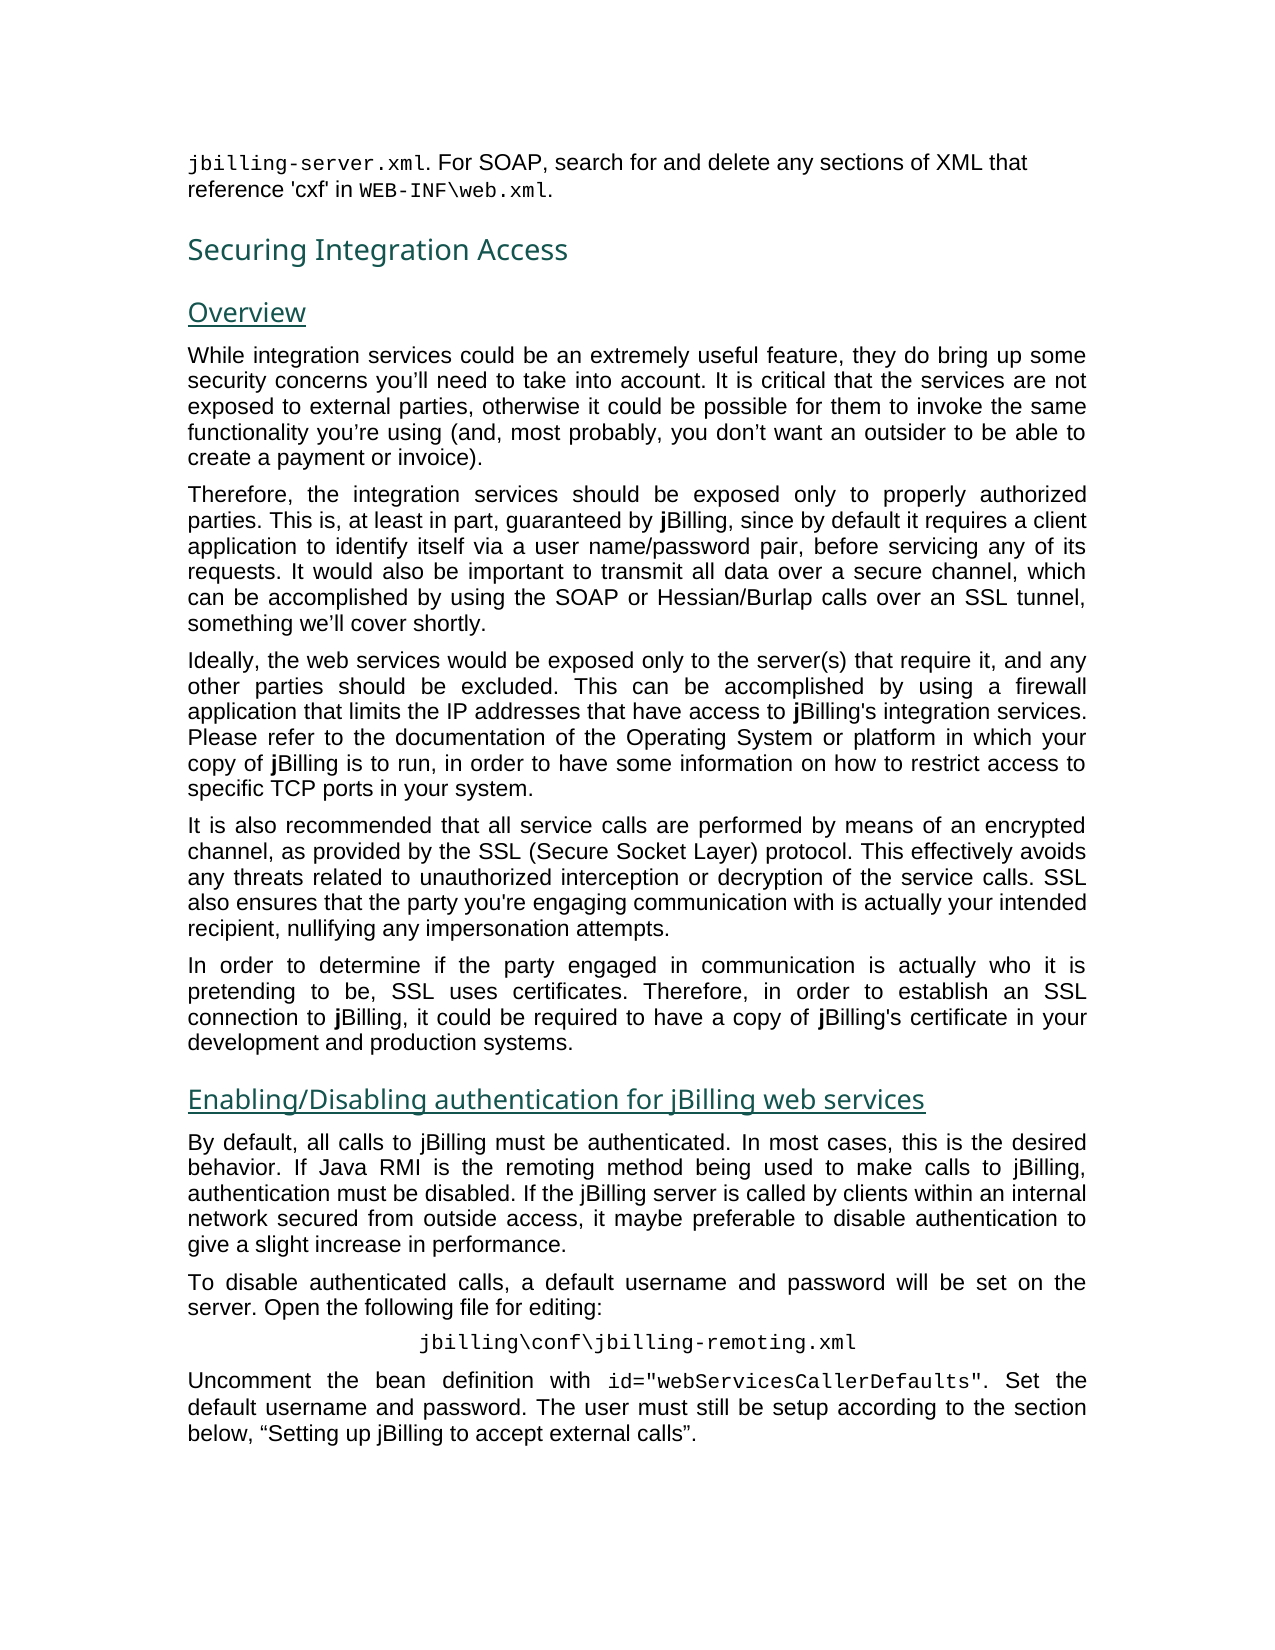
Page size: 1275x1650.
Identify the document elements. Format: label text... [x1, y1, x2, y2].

text It is also recommended that all service calls are performed by means of an encrypted channel, as provided by the SSL (Secure Socket Layer) protocol. This effectively avoids any threats related to unauthorized interception or decryption of the service calls. SSL also ensures that the party you're engaging communication with is actually your intended recipient, nullifying any impersonation attempts. [187, 813, 1087, 941]
text To disable authenticated calls, a default username and password will be set on the server. Open the following file for editing: [187, 1269, 1087, 1320]
text By default, all calls to jBilling must be authenticated. In most cases, this is the desired behavior. If Java RMI is the remoting method being used to make calls to jBilling, authentication must be disabled. If the jBilling server is called by clients within an internal network secured from outside access, it maybe preferable to disable authentication to give a slight increase in performance. [187, 1129, 1087, 1257]
text Ideally, the web services would be exposed only to the server(s) that require it, and any other parties should be excluded. This can be accomplished by using a firewall application that limits the IP addresses that have access to jBilling's integration services. Please refer to the documentation of the Operating System or platform in which your copy of jBilling is to run, in order to have some information on how to restrict access to specific TCP ports in your system. [187, 648, 1087, 801]
subtitle Enabling/Disabling authentication for jBilling web services [187, 1081, 1087, 1117]
subtitle Securing Integration Access [187, 229, 1087, 269]
text Therefore, the integration services should be exposed only to properly authorized parties. This is, at least in part, guaranteed by jBilling, since by default it requires a client application to identify itself via a user name/password pair, before servicing any of its requests. It would also be important to transmit all data over a secure channel, which can be accomplished by using the SOAP or Hessian/Burlap calls over an SSL tunnel, something we’ll cover shortly. [187, 482, 1087, 636]
text jbilling\conf\jbilling-remoting.xml [187, 1332, 1087, 1356]
text jbilling-server.xml. For SOAP, search for and delete any sections of XML that reference 'cxf' in WEB-INF\web.xml. [187, 150, 1087, 204]
subtitle Overview [187, 294, 1087, 331]
text Uncomment the bean definition with id="webServicesCallerDefaults". Set the default username and password. The user must still be setup according to the section below, “Setting up jBilling to accept external calls”. [187, 1368, 1087, 1446]
text In order to determine if the party engaged in communication is actually who it is pretending to be, SSL uses certificates. Therefore, in order to establish an SSL connection to jBilling, it could be required to have a copy of jBilling's certificate in your development and production systems. [187, 953, 1087, 1056]
text While integration services could be an extremely useful feature, they do bring up some security concerns you’ll need to take into account. It is critical that the services are not exposed to external parties, otherwise it could be possible for them to invoke the same functionality you’re using (and, most probably, you don’t want an outsider to be able to create a payment or invoice). [187, 342, 1087, 470]
